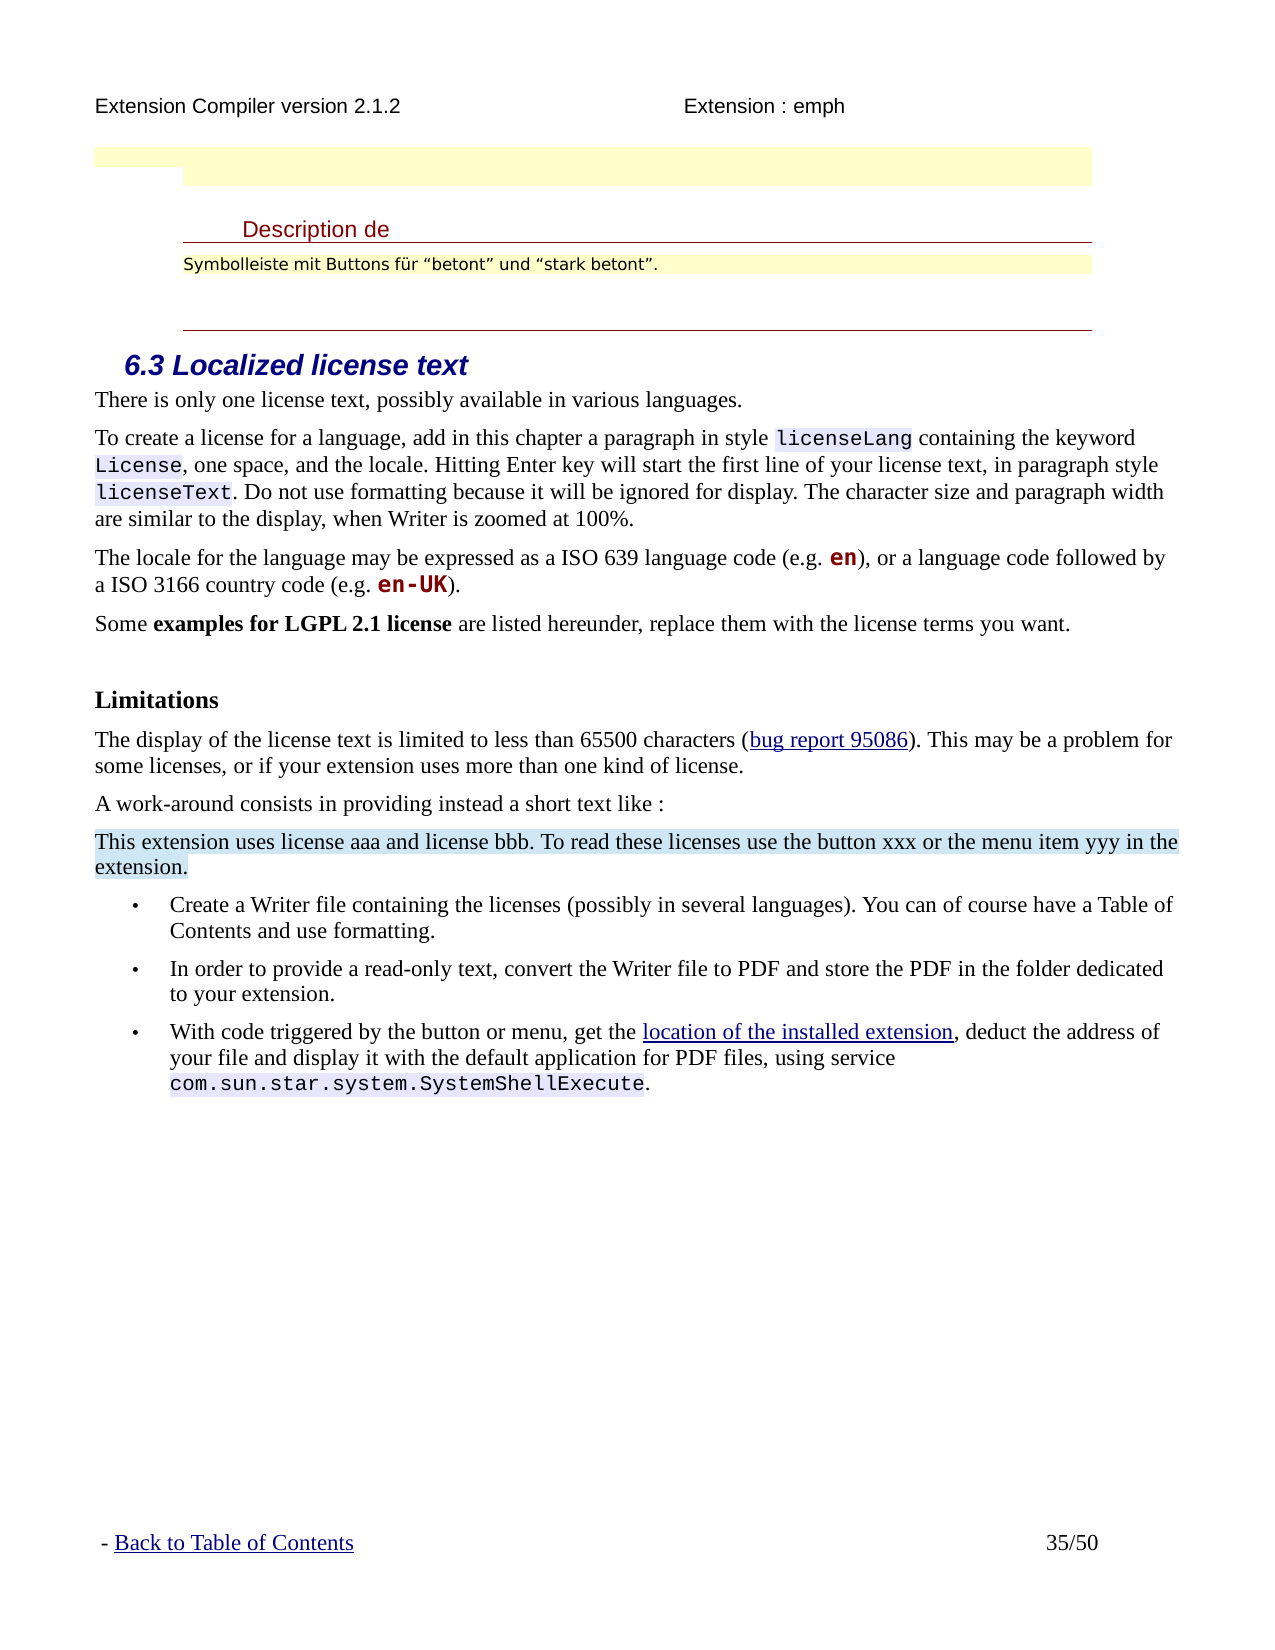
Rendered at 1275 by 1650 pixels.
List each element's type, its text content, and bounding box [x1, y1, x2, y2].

list Create a Writer file containing the licenses (possibly in several languages). You can of course have a Table of Contents and use formatting. [132, 892, 1181, 943]
text A work-around consists in providing instead a short text like : [94, 791, 1181, 816]
text Limitations [94, 686, 1181, 714]
text Some examples for LGPL 2.1 license are listed hereunder, replace them with the license terms you want. [94, 610, 1181, 636]
text There is only one license text, possibly available in various languages. [94, 387, 1181, 412]
text The display of the license text is limited to less than 65500 characters (bug report 95086). This may be a problem for some licenses, or if your extension uses more than one kind of license. [94, 727, 1181, 778]
text This extension uses license aaa and license bbb. To read these licenses use the button xxx or the menu item yyy in the extension. [94, 828, 1181, 879]
text Symbolleiste mit Buttons für “betont” und “stark betont”. [183, 255, 1092, 274]
text The locale for the language may be expressed as a ISO 639 language code (e.g. en), or a language code followed by a ISO 3166 country code (e.g. en-UK). [94, 544, 1181, 598]
list With code triggered by the button or menu, get the location of the installed extension, deduct the address of your file and display it with the default application for PDF files, using service com.sun.star.system.SystemShellExecute. [132, 1019, 1181, 1097]
text Description de [183, 216, 1092, 242]
list In order to provide a read-only text, convert the Writer file to PDF and store the PDF in the folder dedicated to your extension. [132, 956, 1181, 1007]
subtitle Localized license text [124, 348, 1181, 381]
text To create a license for a language, add in this chapter a paragraph in style licenseLang containing the keyword License, one space, and the locale. Hitting Enter key will start the first line of your license text, in paragraph style licenseText. Do not use formatting because it will be ignored for display. The character size and paragraph width are similar to the display, when Writer is zoomed at 100%. [94, 425, 1181, 531]
